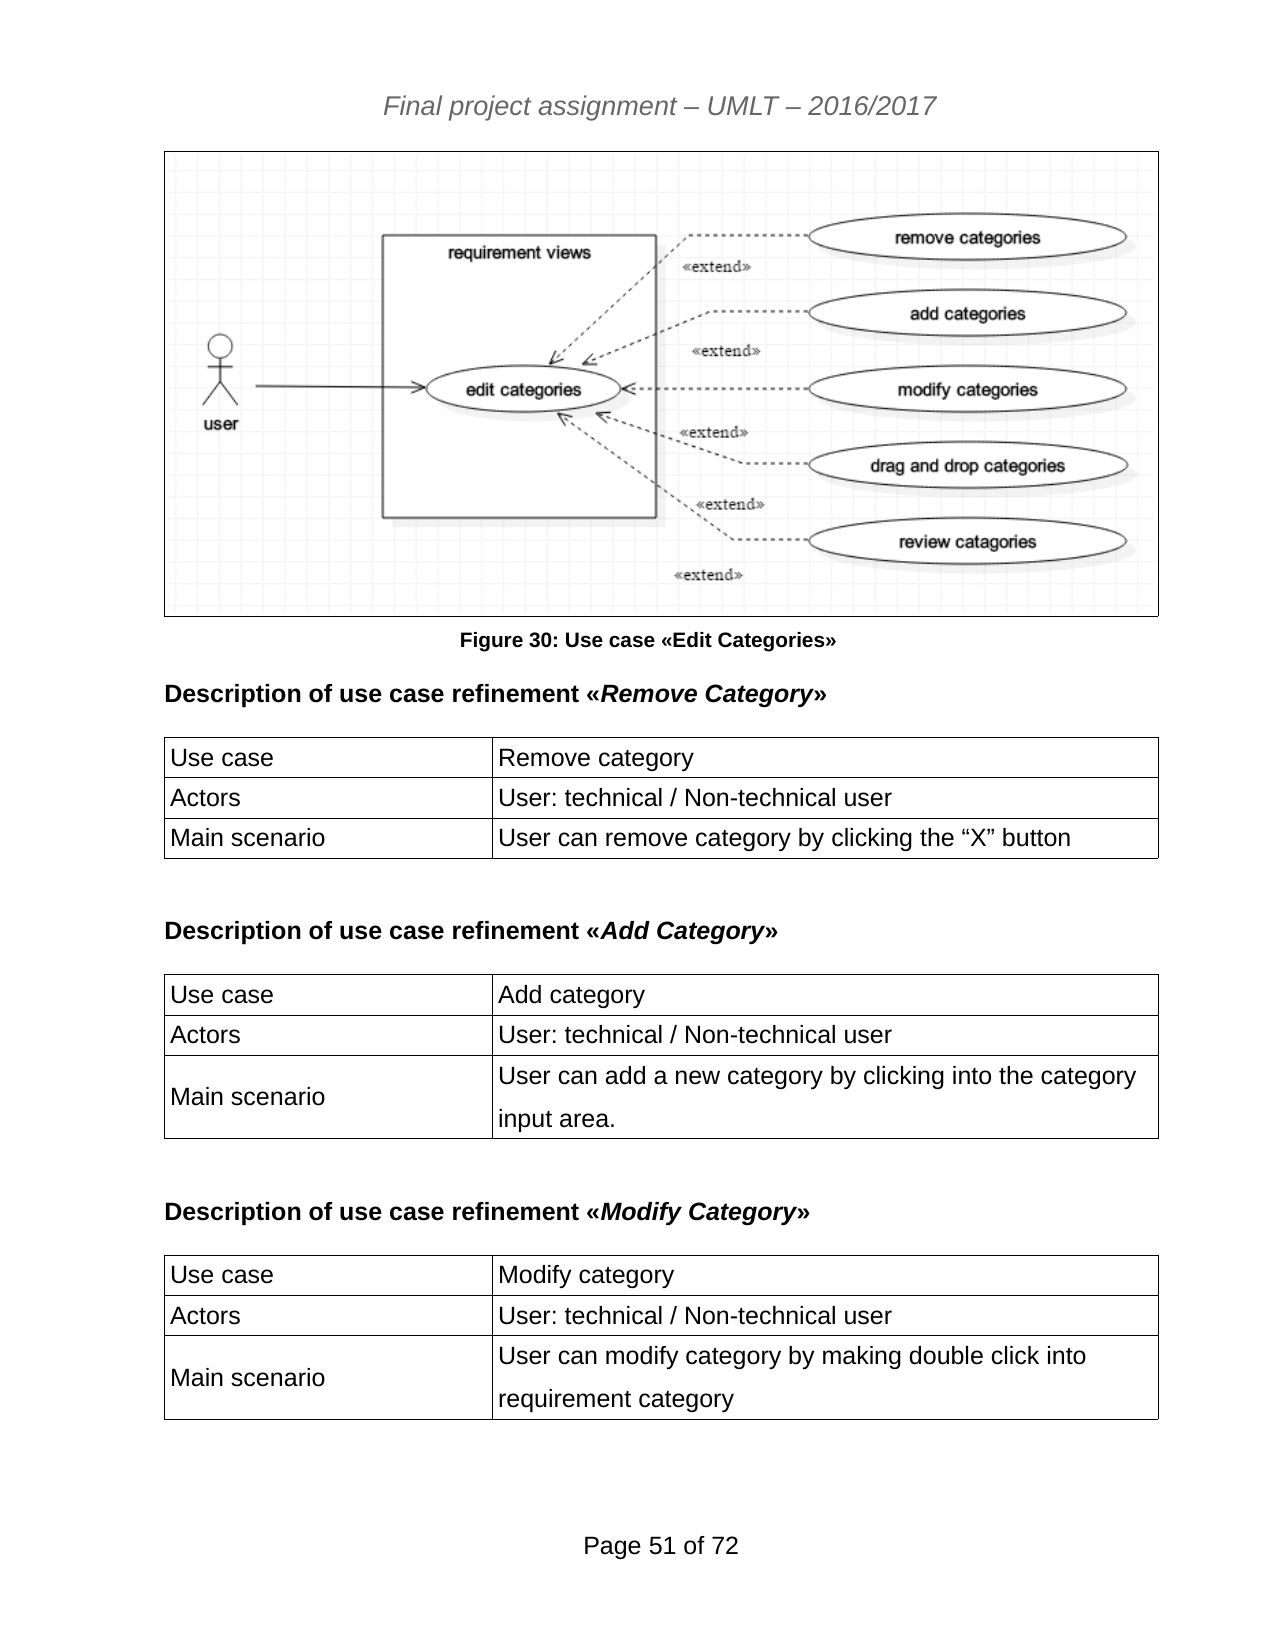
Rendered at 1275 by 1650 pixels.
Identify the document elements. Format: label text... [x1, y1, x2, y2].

text Description of use case refinement «Modify Category» [164, 1196, 1158, 1225]
text [165, 152, 1158, 616]
table_cell User can add a new category by clicking into the category input area. [493, 1056, 1158, 1138]
table_cell User: technical / Non-technical user [493, 1016, 1158, 1055]
table_cell Actors [165, 1016, 492, 1055]
table_cell Actors [165, 778, 492, 817]
table_header Use case [165, 975, 492, 1014]
table_header Remove category [493, 738, 1158, 777]
table_header Modify category [493, 1256, 1158, 1295]
text Figure 30: Use case «Edit Categories» [164, 617, 1158, 652]
table_cell User can remove category by clicking the “X” button [493, 819, 1158, 858]
picture [167, 154, 1155, 613]
table_header Add category [493, 975, 1158, 1014]
table_header Use case [165, 1256, 492, 1295]
text Description of use case refinement «Add Category» [164, 916, 1158, 945]
table_cell User: technical / Non-technical user [493, 1296, 1158, 1335]
table_cell Actors [165, 1296, 492, 1335]
table_cell User: technical / Non-technical user [493, 778, 1158, 817]
text Description of use case refinement «Remove Category» [164, 679, 1158, 707]
table_header Use case [165, 738, 492, 777]
table_cell Main scenario [165, 819, 492, 858]
table_cell Main scenario [165, 1336, 492, 1419]
table_cell User can modify category by making double click into requirement category [493, 1336, 1158, 1419]
table_cell Main scenario [165, 1056, 492, 1138]
